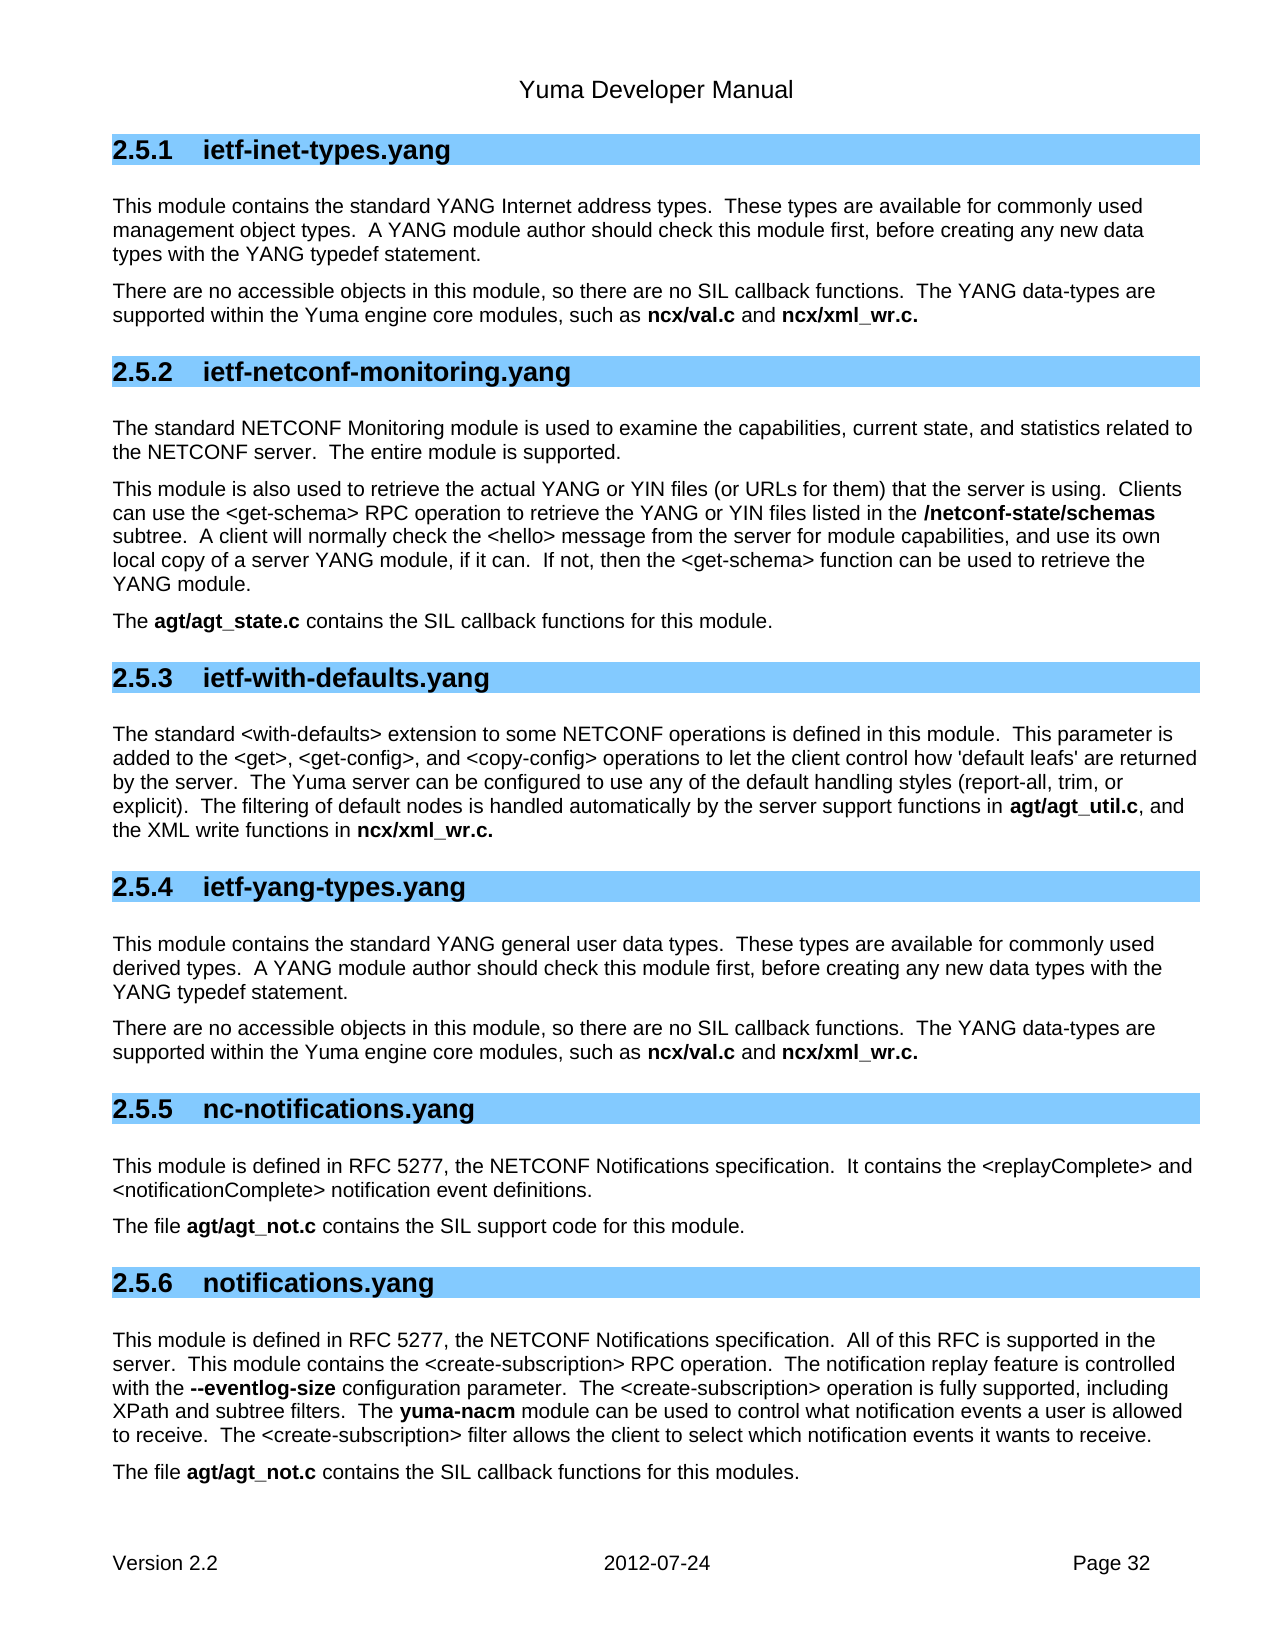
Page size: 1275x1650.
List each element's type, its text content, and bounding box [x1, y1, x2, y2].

text This module contains the standard YANG Internet address types. These types are available for commonly used management object types. A YANG module author should check this module first, before creating any new data types with the YANG typedef statement. [112, 194, 1200, 266]
text There are no accessible objects in this module, so there are no SIL callback functions. The YANG data-types are supported within the Yuma engine core modules, such as ncx/val.c and ncx/xml_wr.c. [112, 1016, 1200, 1064]
text The agt/agt_state.c contains the SIL callback functions for this module. [112, 609, 1200, 633]
text This module is also used to retrieve the actual YANG or YIN files (or URLs for them) that the server is using. Clients can use the <get-schema> RPC operation to retrieve the YANG or YIN files listed in the /netconf-state/schemas subtree. A client will normally check the <hello> message from the server for module capabilities, and use its own local copy of a server YANG module, if it can. If not, then the <get-schema> function can be used to retrieve the YANG module. [112, 476, 1200, 596]
subtitle ietf-inet-types.yang [112, 134, 1200, 165]
text This module contains the standard YANG general user data types. These types are available for commonly used derived types. A YANG module author should check this module first, before creating any new data types with the YANG typedef statement. [112, 932, 1200, 1003]
subtitle ietf-netconf-monitoring.yang [112, 356, 1200, 387]
subtitle notifications.yang [112, 1267, 1200, 1298]
subtitle ietf-yang-types.yang [112, 871, 1200, 902]
subtitle ietf-with-defaults.yang [112, 662, 1200, 693]
text The file agt/agt_not.c contains the SIL callback functions for this modules. [112, 1460, 1200, 1484]
text This module is defined in RFC 5277, the NETCONF Notifications specification. All of this RFC is supported in the server. This module contains the <create-subscription> RPC operation. The notification replay feature is controlled with the --eventlog-size configuration parameter. The <create-subscription> operation is fully supported, including XPath and subtree filters. The yuma-nacm module can be used to control what notification events a user is allowed to receive. The <create-subscription> filter allows the client to select which notification events it wants to receive. [112, 1327, 1200, 1447]
text There are no accessible objects in this module, so there are no SIL callback functions. The YANG data-types are supported within the Yuma engine core modules, such as ncx/val.c and ncx/xml_wr.c. [112, 278, 1200, 326]
text This module is defined in RFC 5277, the NETCONF Notifications specification. It contains the <replayComplete> and <notificationComplete> notification event definitions. [112, 1153, 1200, 1201]
text The standard NETCONF Monitoring module is used to examine the capabilities, current state, and statistics related to the NETCONF server. The entire module is supported. [112, 416, 1200, 464]
text The standard <with-defaults> extension to some NETCONF operations is defined in this module. This parameter is added to the <get>, <get-config>, and <copy-config> operations to let the client control how 'default leafs' are returned by the server. The Yuma server can be configured to use any of the default handling styles (report-all, trim, or explicit). The filtering of default nodes is handled automatically by the server support functions in agt/agt_util.c, and the XML write functions in ncx/xml_wr.c. [112, 722, 1200, 842]
subtitle nc-notifications.yang [112, 1093, 1200, 1124]
text The file agt/agt_not.c contains the SIL support code for this module. [112, 1214, 1200, 1238]
